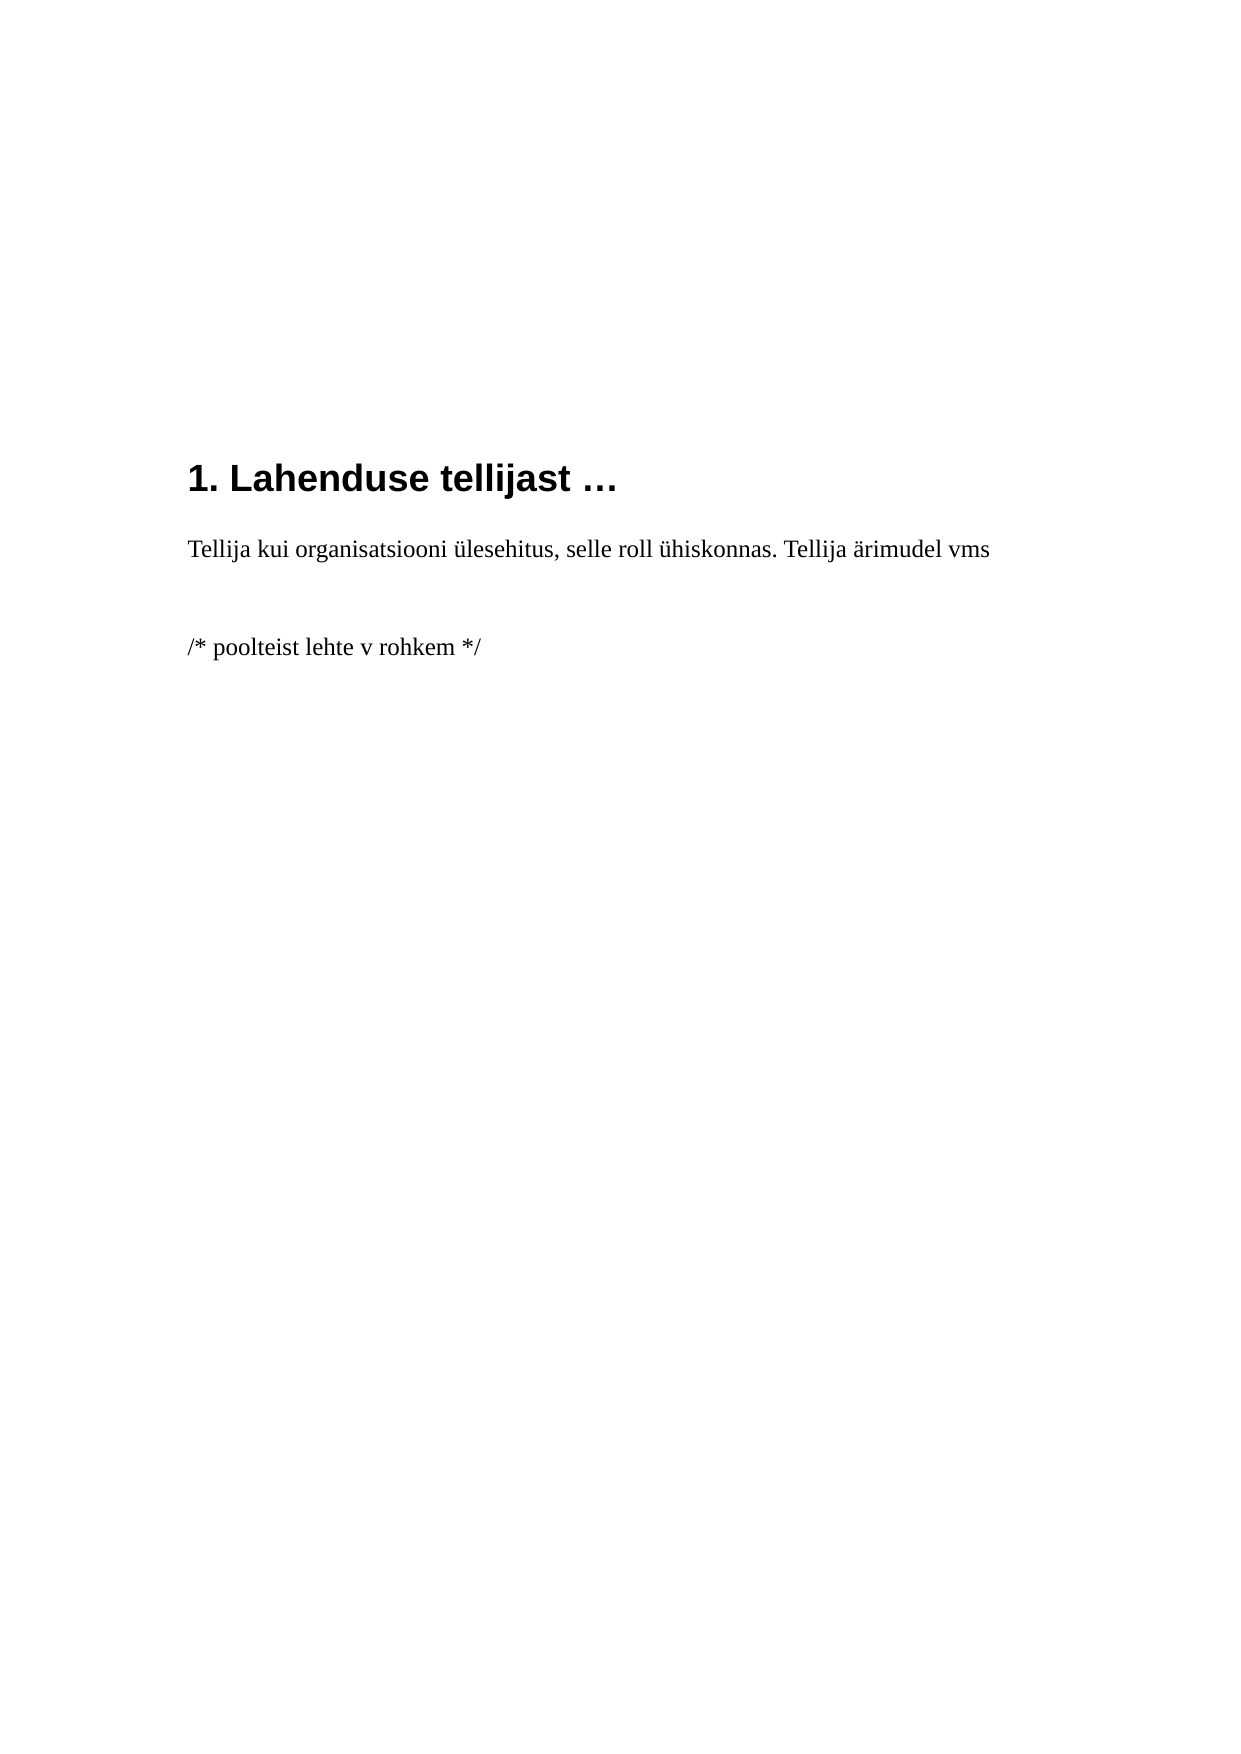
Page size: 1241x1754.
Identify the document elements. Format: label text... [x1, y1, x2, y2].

text Tellija kui organisatsiooni ülesehitus, selle roll ühiskonnas. Tellija ärimudel vms [187, 534, 1090, 563]
subtitle 1. Lahenduse tellijast … [187, 456, 1090, 500]
text /* poolteist lehte v rohkem */ [187, 632, 1090, 661]
